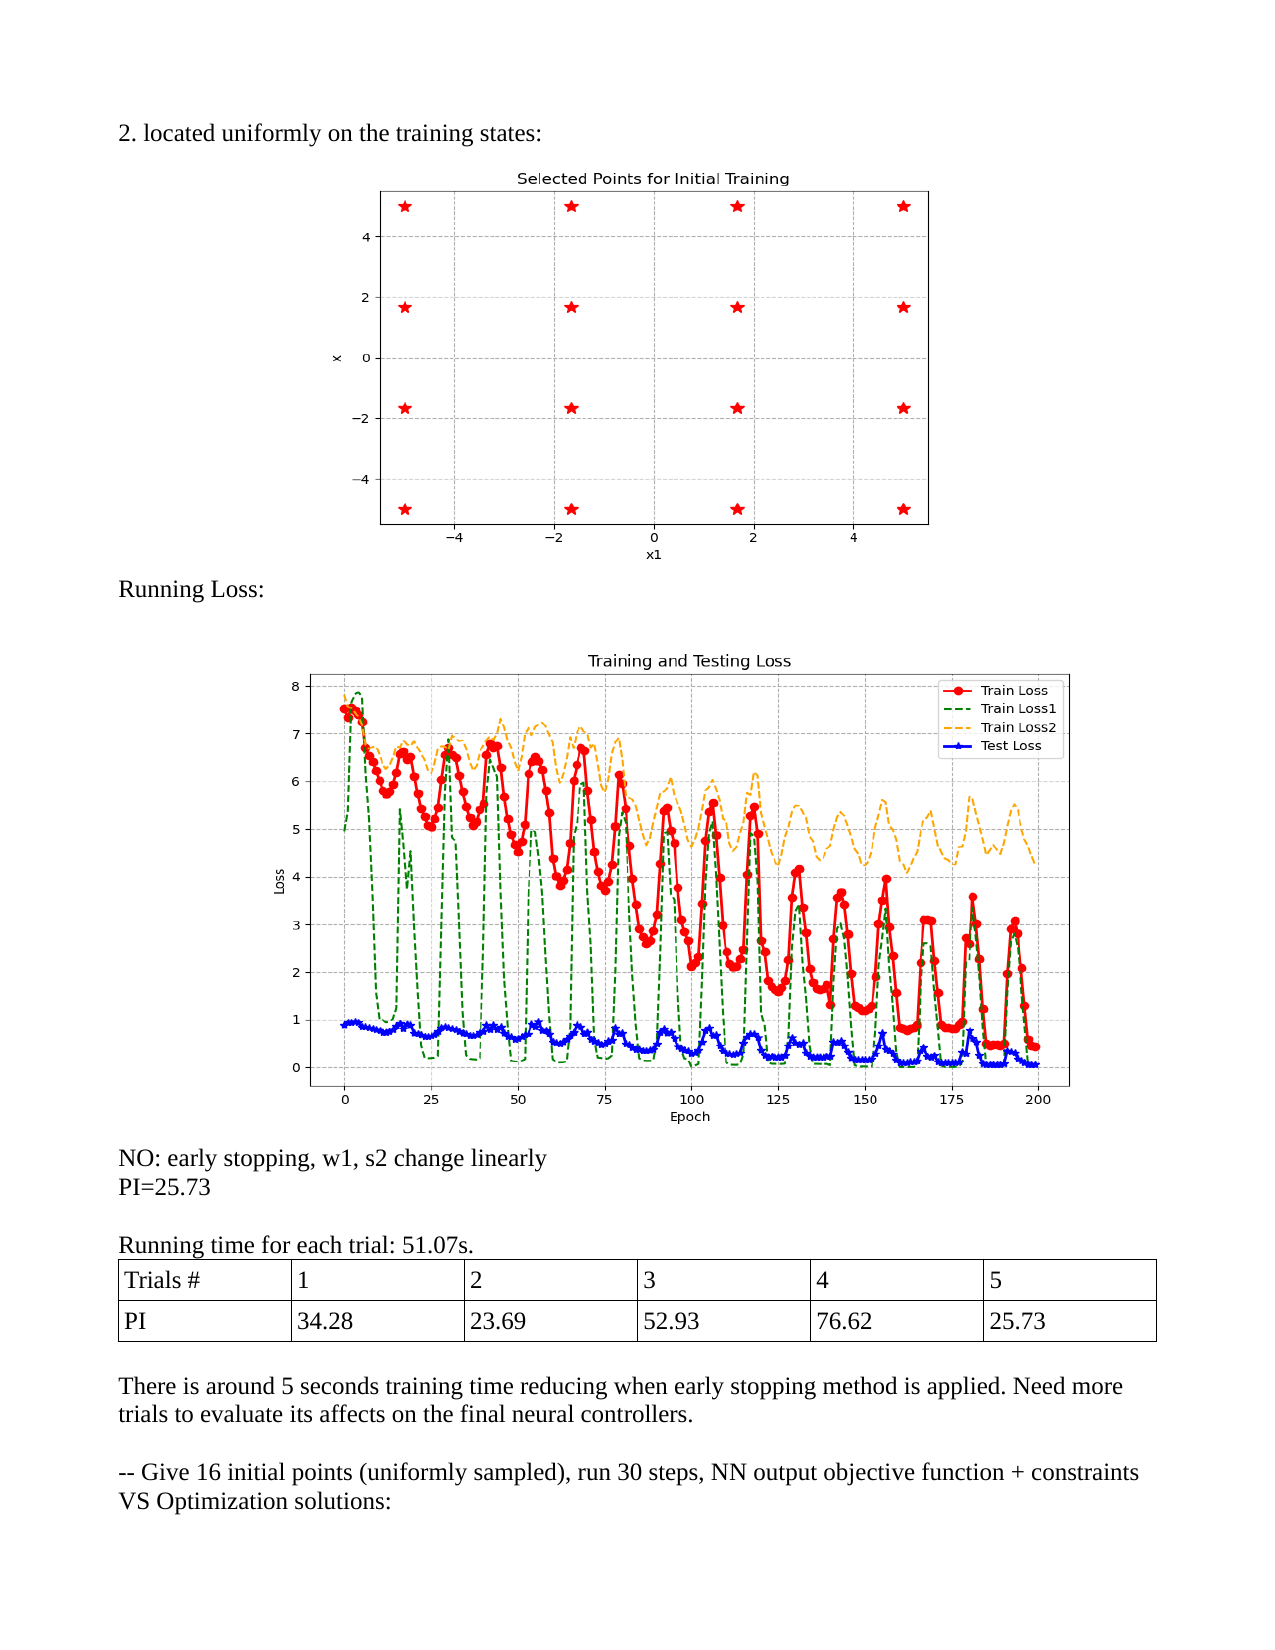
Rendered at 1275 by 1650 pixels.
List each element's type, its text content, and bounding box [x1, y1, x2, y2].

table_header 5 [984, 1260, 1156, 1300]
picture [316, 160, 942, 574]
table_header 4 [811, 1260, 983, 1300]
table_cell 23.69 [465, 1301, 637, 1341]
table_header Trials # [119, 1260, 291, 1300]
text PI=25.73 [118, 1172, 1157, 1201]
picture [187, 609, 1167, 1144]
table_cell 34.28 [292, 1301, 464, 1341]
table_header 2 [465, 1260, 637, 1300]
text NO: early stopping, w1, s2 change linearly [118, 602, 1157, 1172]
text Running time for each trial: 51.07s. [118, 1230, 1157, 1258]
table_header 3 [638, 1260, 810, 1300]
text -- Give 16 initial points (uniformly sampled), run 30 steps, NN output objective function + constraints VS Optimization solutions: [118, 1457, 1157, 1514]
table_cell 52.93 [638, 1301, 810, 1341]
table_cell PI [119, 1301, 291, 1341]
table_cell 25.73 [984, 1301, 1156, 1341]
table_cell 76.62 [811, 1301, 983, 1341]
text 2. located uniformly on the training states: [118, 118, 1157, 147]
text Running Loss: [118, 147, 1157, 602]
text There is around 5 seconds training time reducing when early stopping method is applied. Need more trials to evaluate its affects on the final neural controllers. [118, 1371, 1157, 1428]
table_header 1 [292, 1260, 464, 1300]
